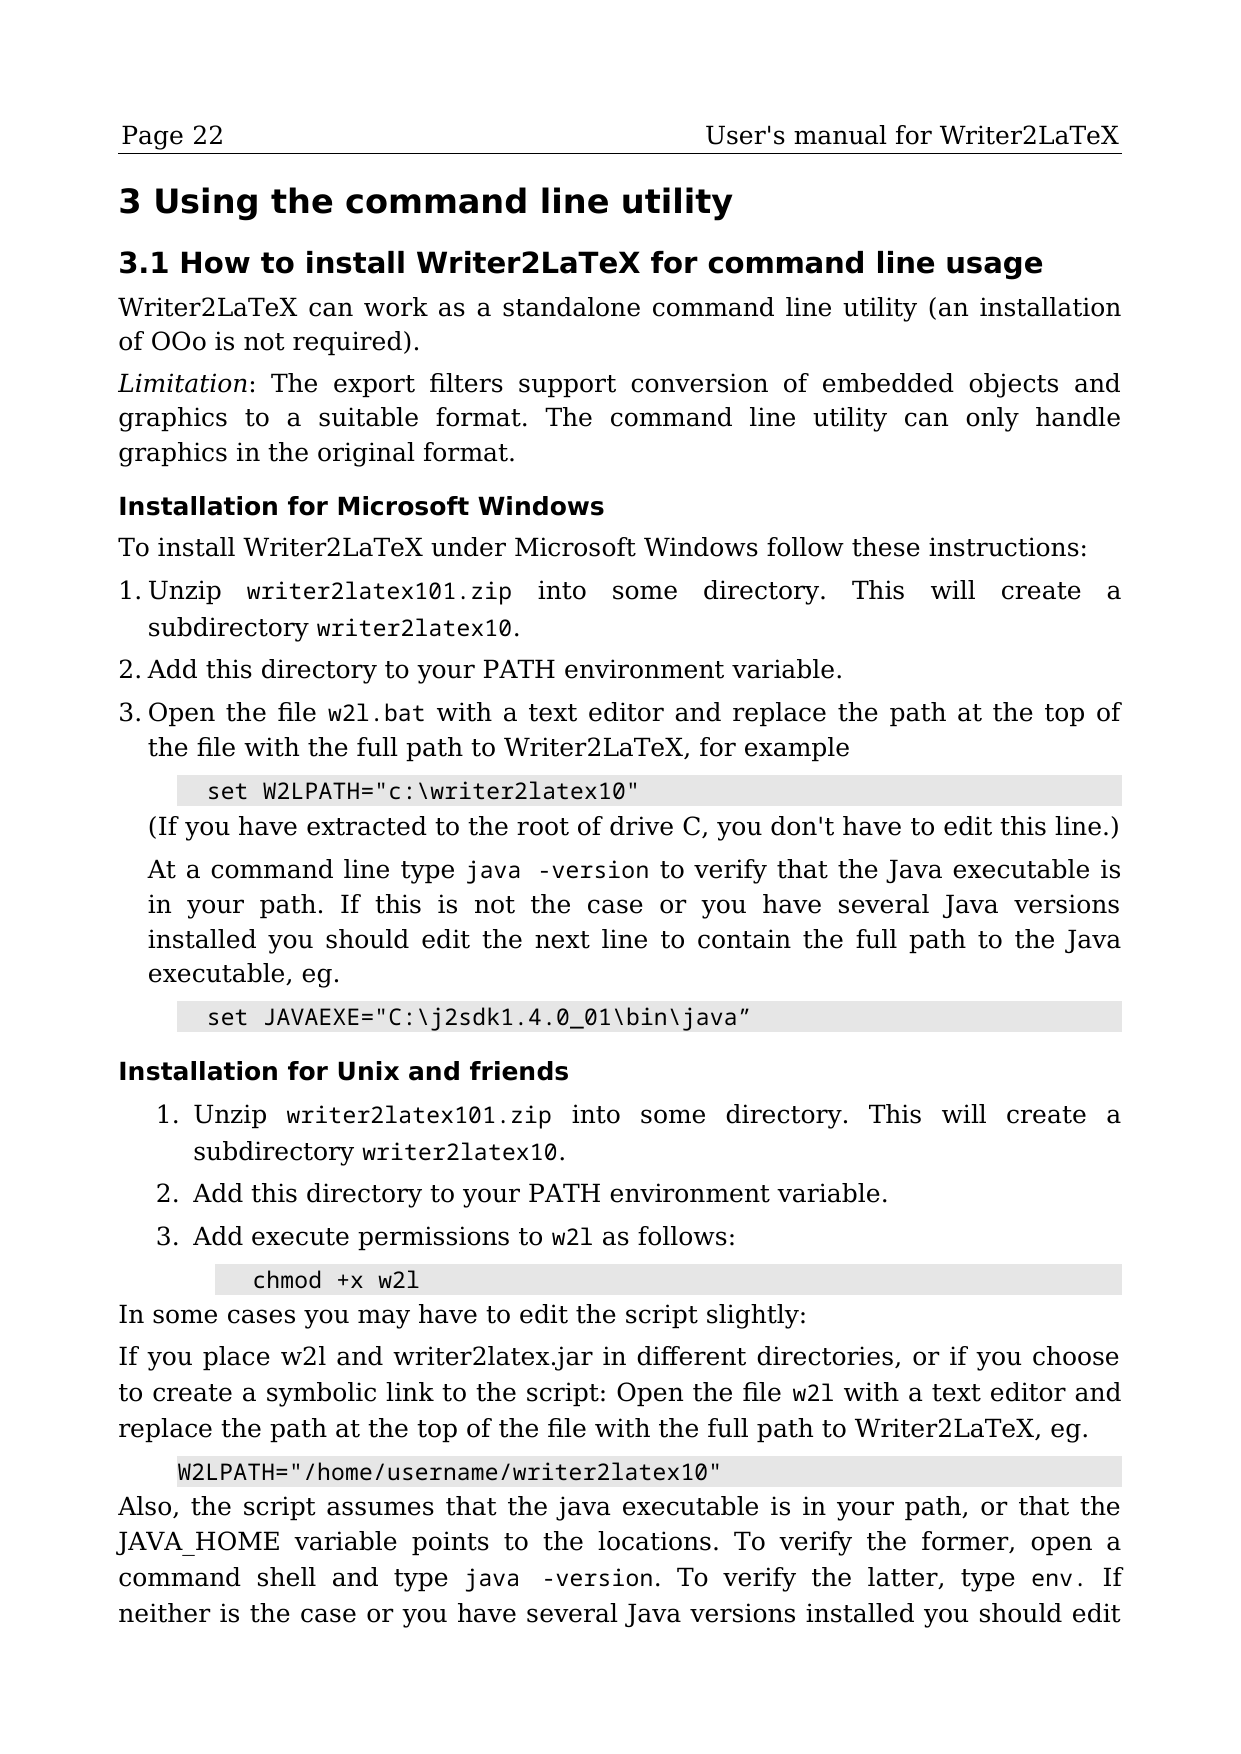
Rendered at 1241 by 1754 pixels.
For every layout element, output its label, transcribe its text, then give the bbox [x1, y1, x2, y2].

list At a command line type java -version to verify that the Java executable is in your path. If this is not the case or you have several Java versions installed you should edit the next line to contain the full path to the Java executable, eg. [118, 853, 1122, 989]
subtitle Installation for Unix and friends [118, 1057, 1122, 1086]
subtitle Using the command line utility [118, 182, 1122, 221]
list Add execute permissions to w2l as follows: [156, 1221, 1122, 1252]
list (If you have extracted to the root of drive C, you don't have to edit this line.) [118, 812, 1122, 841]
list chmod +x w2l [215, 1264, 1122, 1295]
list Add this directory to your PATH environment variable. [156, 1179, 1122, 1208]
text Limitation: The export filters support conversion of embedded objects and graphics to a suitable format. The command line utility can only handle graphics in the original format. [118, 369, 1122, 467]
list set W2LPATH="c:\writer2latex10" [177, 775, 1122, 806]
list Open the file w2l.bat with a text editor and replace the path at the top of the file with the full path to Writer2LaTeX, for example [118, 697, 1122, 763]
text If you place w2l and writer2latex.jar in different directories, or if you choose to create a symbolic link to the script: Open the file w2l with a text editor and replace the path at the top of the file with the full path to Writer2LaTeX, eg. [118, 1342, 1122, 1443]
text Also, the script assumes that the java executable is in your path, or that the JAVA_HOME variable points to the locations. To verify the former, open a command shell and type java -version. To verify the latter, type env. If neither is the case or you have several Java versions installed you should edit [118, 1492, 1122, 1628]
list Add this directory to your PATH environment variable. [118, 656, 1122, 685]
subtitle Installation for Microsoft Windows [118, 492, 1122, 521]
text In some cases you may have to edit the script slightly: [118, 1301, 1122, 1330]
text W2LPATH="/home/username/writer2latex10" [177, 1456, 1122, 1487]
list set JAVAEXE="C:\j2sdk1.4.0_01\bin\java” [177, 1001, 1122, 1032]
list Unzip writer2latex101.zip into some directory. This will create a subdirectory writer2latex10. [118, 575, 1122, 643]
subtitle How to install Writer2LaTeX for command line usage [118, 246, 1122, 280]
list Unzip writer2latex101.zip into some directory. This will create a subdirectory writer2latex10. [156, 1098, 1122, 1167]
text Writer2LaTeX can work as a standalone command line utility (an installation of OOo is not required). [118, 293, 1122, 357]
text To install Writer2LaTeX under Microsoft Windows follow these instructions: [118, 534, 1122, 563]
